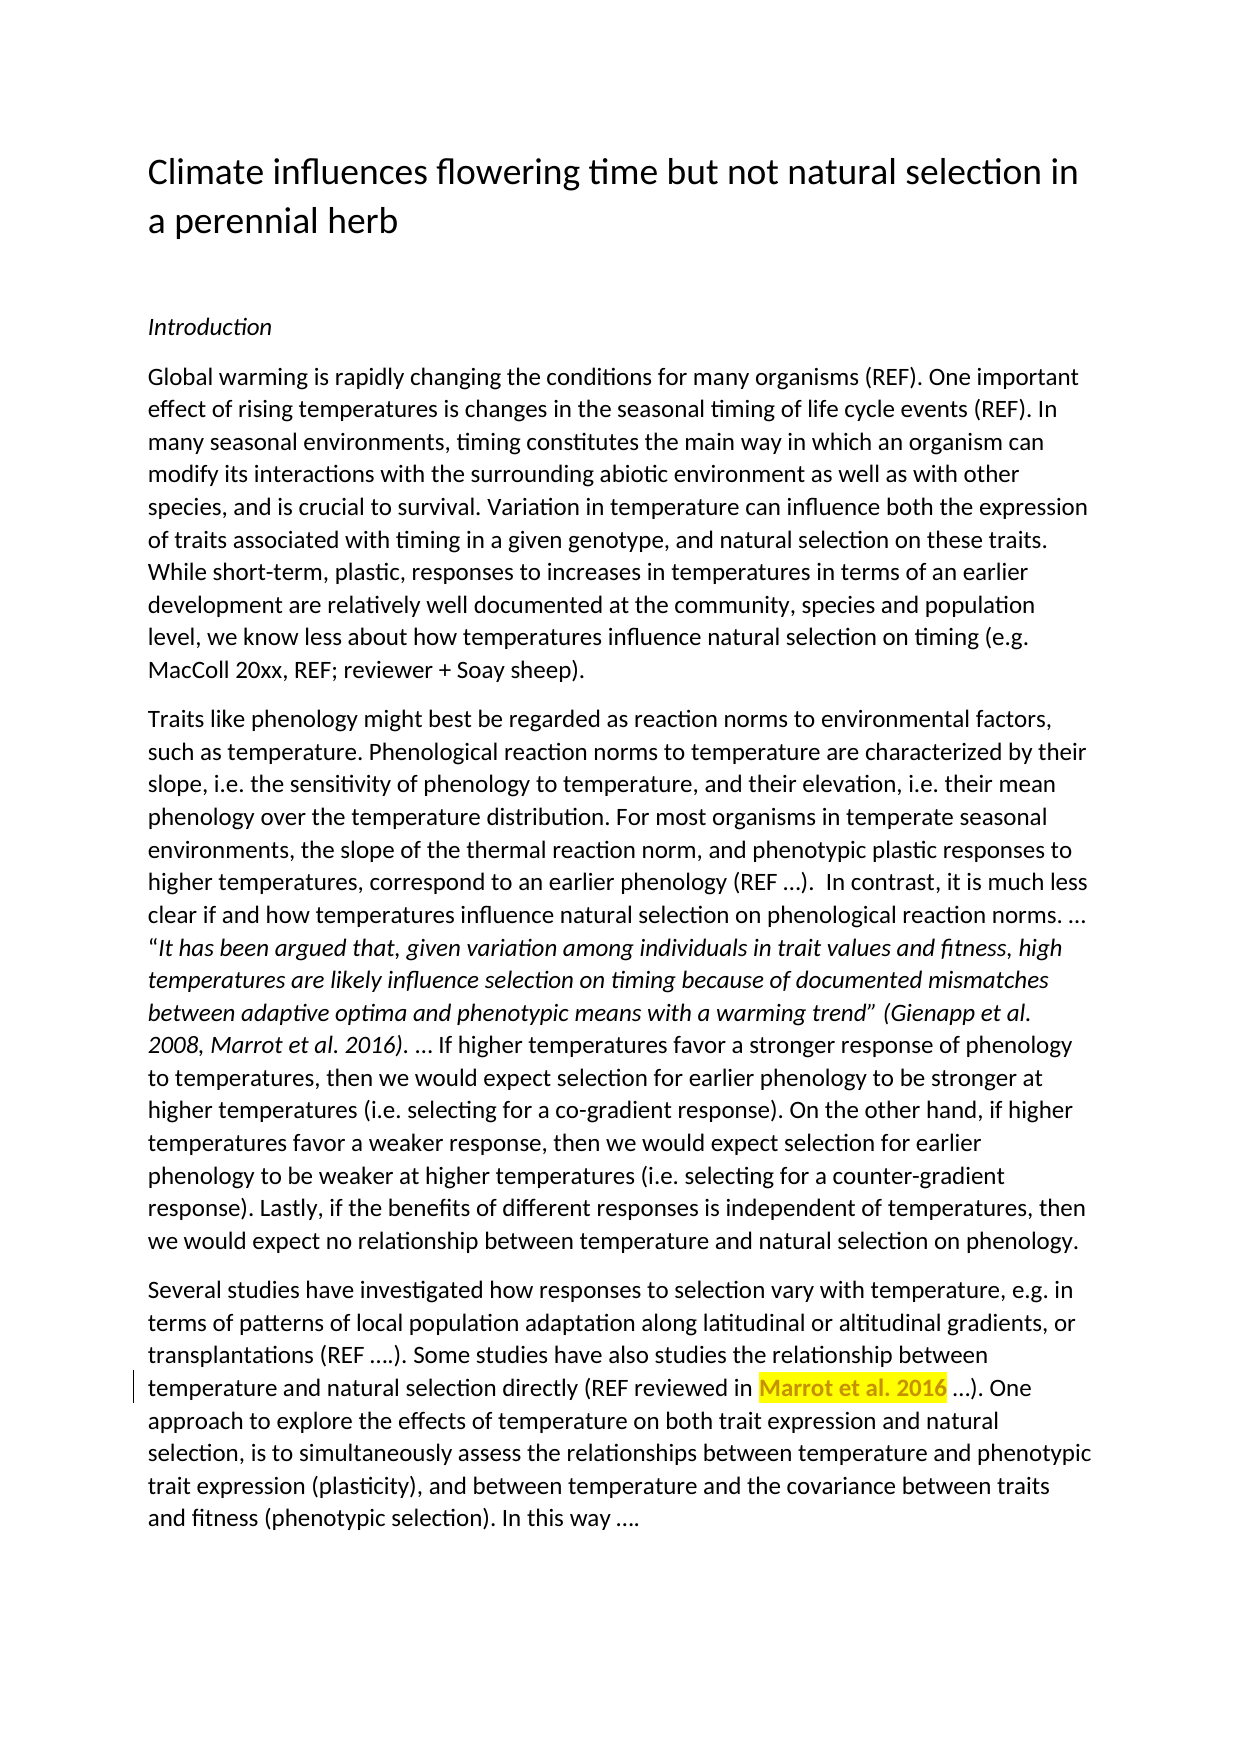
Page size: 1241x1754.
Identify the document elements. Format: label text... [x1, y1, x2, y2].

text Traits like phenology might best be regarded as reaction norms to environmental factors, such as temperature. Phenological reaction norms to temperature are characterized by their slope, i.e. the sensitivity of phenology to temperature, and their elevation, i.e. their mean phenology over the temperature distribution. For most organisms in temperate seasonal environments, the slope of the thermal reaction norm, and phenotypic plastic responses to higher temperatures, correspond to an earlier phenology (REF …). In contrast, it is much less clear if and how temperatures influence natural selection on phenological reaction norms. … “It has been argued that, given variation among individuals in trait values and fitness, high temperatures are likely influence selection on timing because of documented mismatches between adaptive optima and phenotypic means with a warming trend” (Gienapp et al. 2008, Marrot et al. 2016). … If higher temperatures favor a stronger response of phenology to temperatures, then we would expect selection for earlier phenology to be stronger at higher temperatures (i.e. selecting for a co-gradient response). On the other hand, if higher temperatures favor a weaker response, then we would expect selection for earlier phenology to be weaker at higher temperatures (i.e. selecting for a counter-gradient response). Lastly, if the benefits of different responses is independent of temperatures, then we would expect no relationship between temperature and natural selection on phenology. [148, 703, 1093, 1256]
text Climate influences flowering time but not natural selection in a perennial herb [148, 148, 1093, 242]
text Global warming is rapidly changing the conditions for many organisms (REF). One important effect of rising temperatures is changes in the seasonal timing of life cycle events (REF). In many seasonal environments, timing constitutes the main way in which an organism can modify its interactions with the surrounding abiotic environment as well as with other species, and is crucial to survival. Variation in temperature can influence both the expression of traits associated with timing in a given genotype, and natural selection on these traits. While short-term, plastic, responses to increases in temperatures in terms of an earlier development are relatively well documented at the community, species and population level, we know less about how temperatures influence natural selection on timing (e.g. MacColl 20xx, REF; reviewer + Soay sheep). [148, 361, 1093, 685]
text Several studies have investigated how responses to selection vary with temperature, e.g. in terms of patterns of local population adaptation along latitudinal or altitudinal gradients, or transplantations (REF ….). Some studies have also studies the relationship between temperature and natural selection directly (REF reviewed in Marrot et al. 2016 …). One approach to explore the effects of temperature on both trait expression and natural selection, is to simultaneously assess the relationships between temperature and phenotypic trait expression (plasticity), and between temperature and the covariance between traits and fitness (phenotypic selection). In this way …. [148, 1274, 1093, 1533]
text Introduction [148, 311, 1093, 342]
